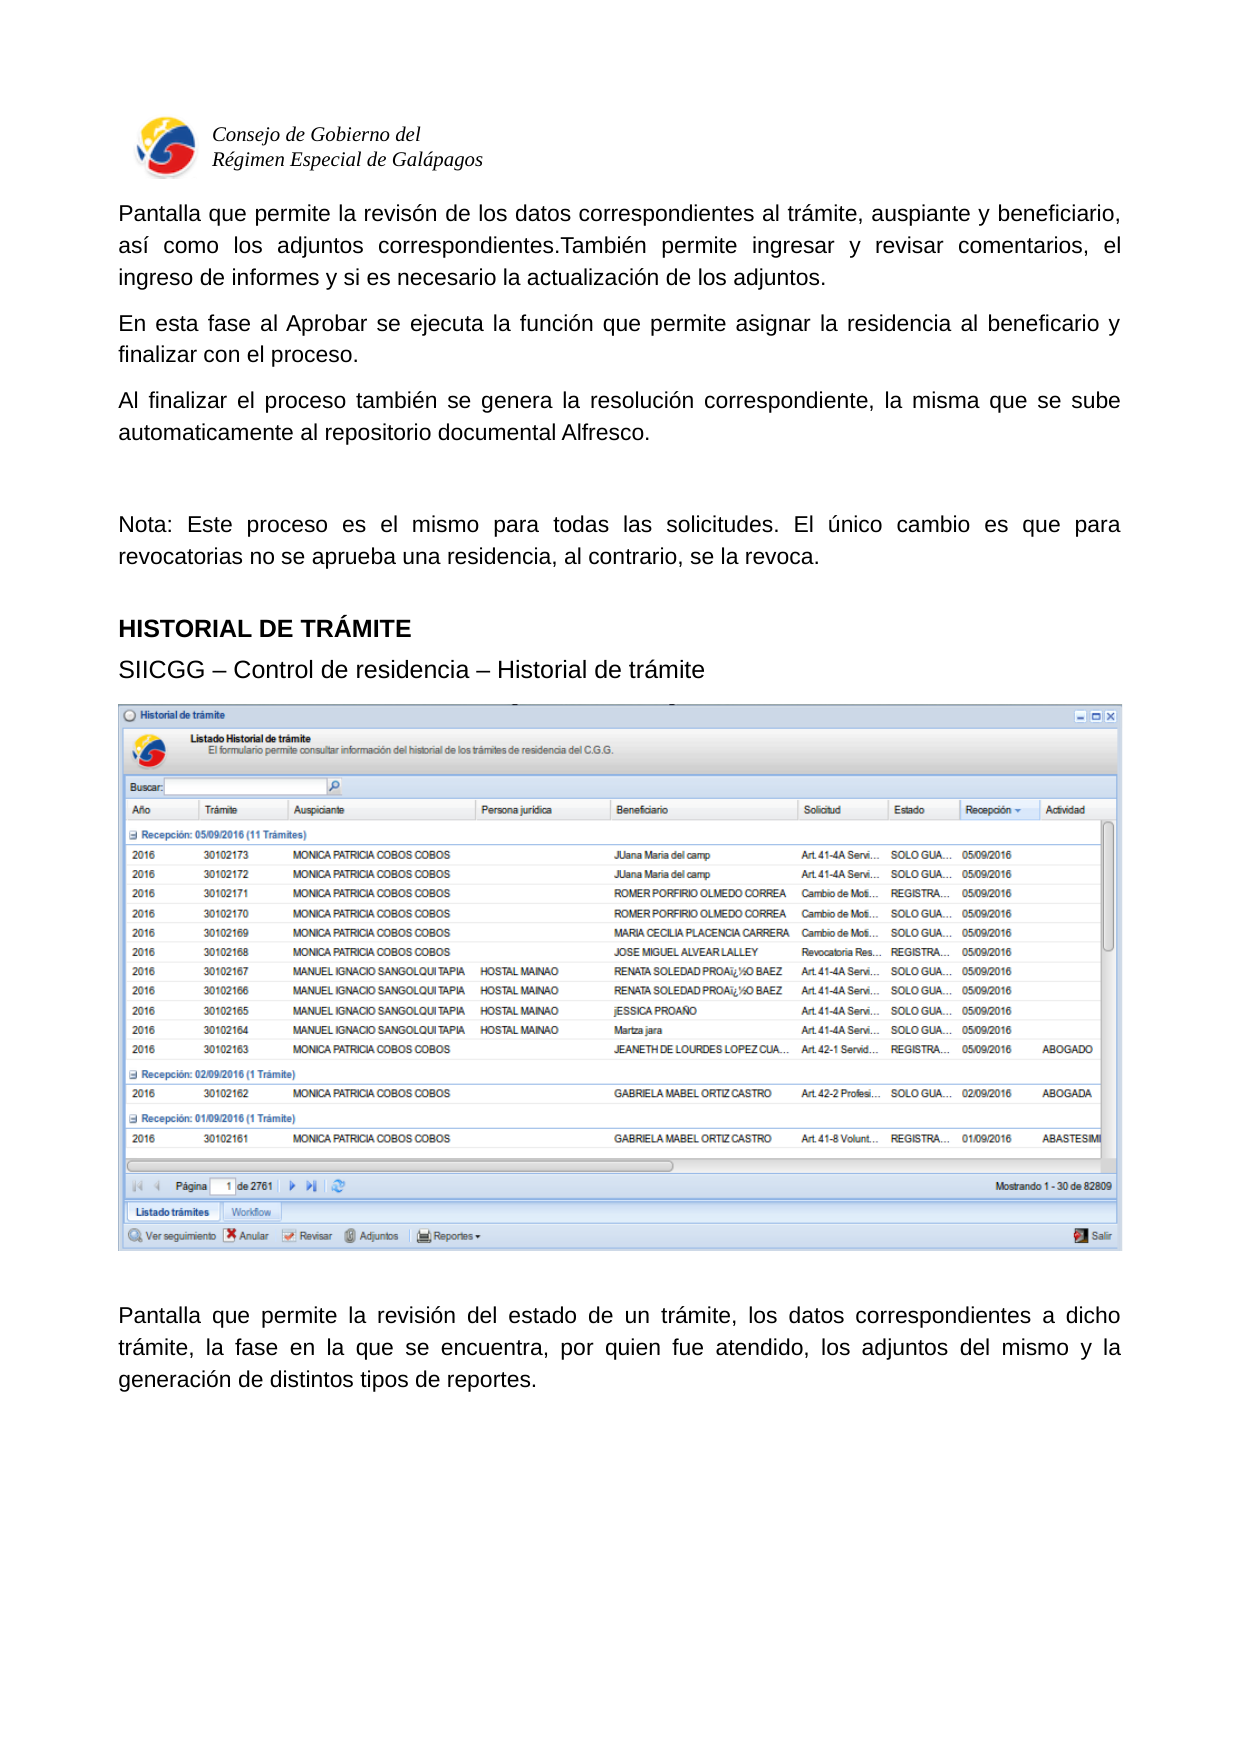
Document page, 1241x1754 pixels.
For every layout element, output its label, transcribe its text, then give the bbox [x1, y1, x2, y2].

subtitle HISTORIAL DE TRÁMITE [118, 614, 1122, 643]
picture [129, 113, 208, 179]
text Nota: Este proceso es el mismo para todas las solicitudes. El único cambio es que para revocatorias no se aprueba una residencia, al contrario, se la revoca. [118, 511, 1122, 569]
text SIICGG – Control de residencia – Historial de trámite [118, 655, 1122, 684]
text Pantalla que permite la revisón de los datos correspondientes al trámite, auspiante y beneficiario, así como los adjuntos correspondientes.También permite ingresar y revisar comentarios, el ingreso de informes y si es necesario la actualización de los adjuntos. [118, 200, 1122, 290]
text Pantalla que permite la revisión del estado de un trámite, los datos correspondientes a dicho trámite, la fase en la que se encuentra, por quien fue atendido, los adjuntos del mismo y la generación de distintos tipos de reportes. [118, 1302, 1122, 1392]
text Al finalizar el proceso también se genera la resolución correspondiente, la misma que se sube automaticamente al repositorio documental Alfresco. [118, 387, 1122, 445]
picture [118, 704, 1123, 1251]
text En esta fase al Aprobar se ejecuta la función que permite asignar la residencia al beneficario y finalizar con el proceso. [118, 310, 1122, 368]
